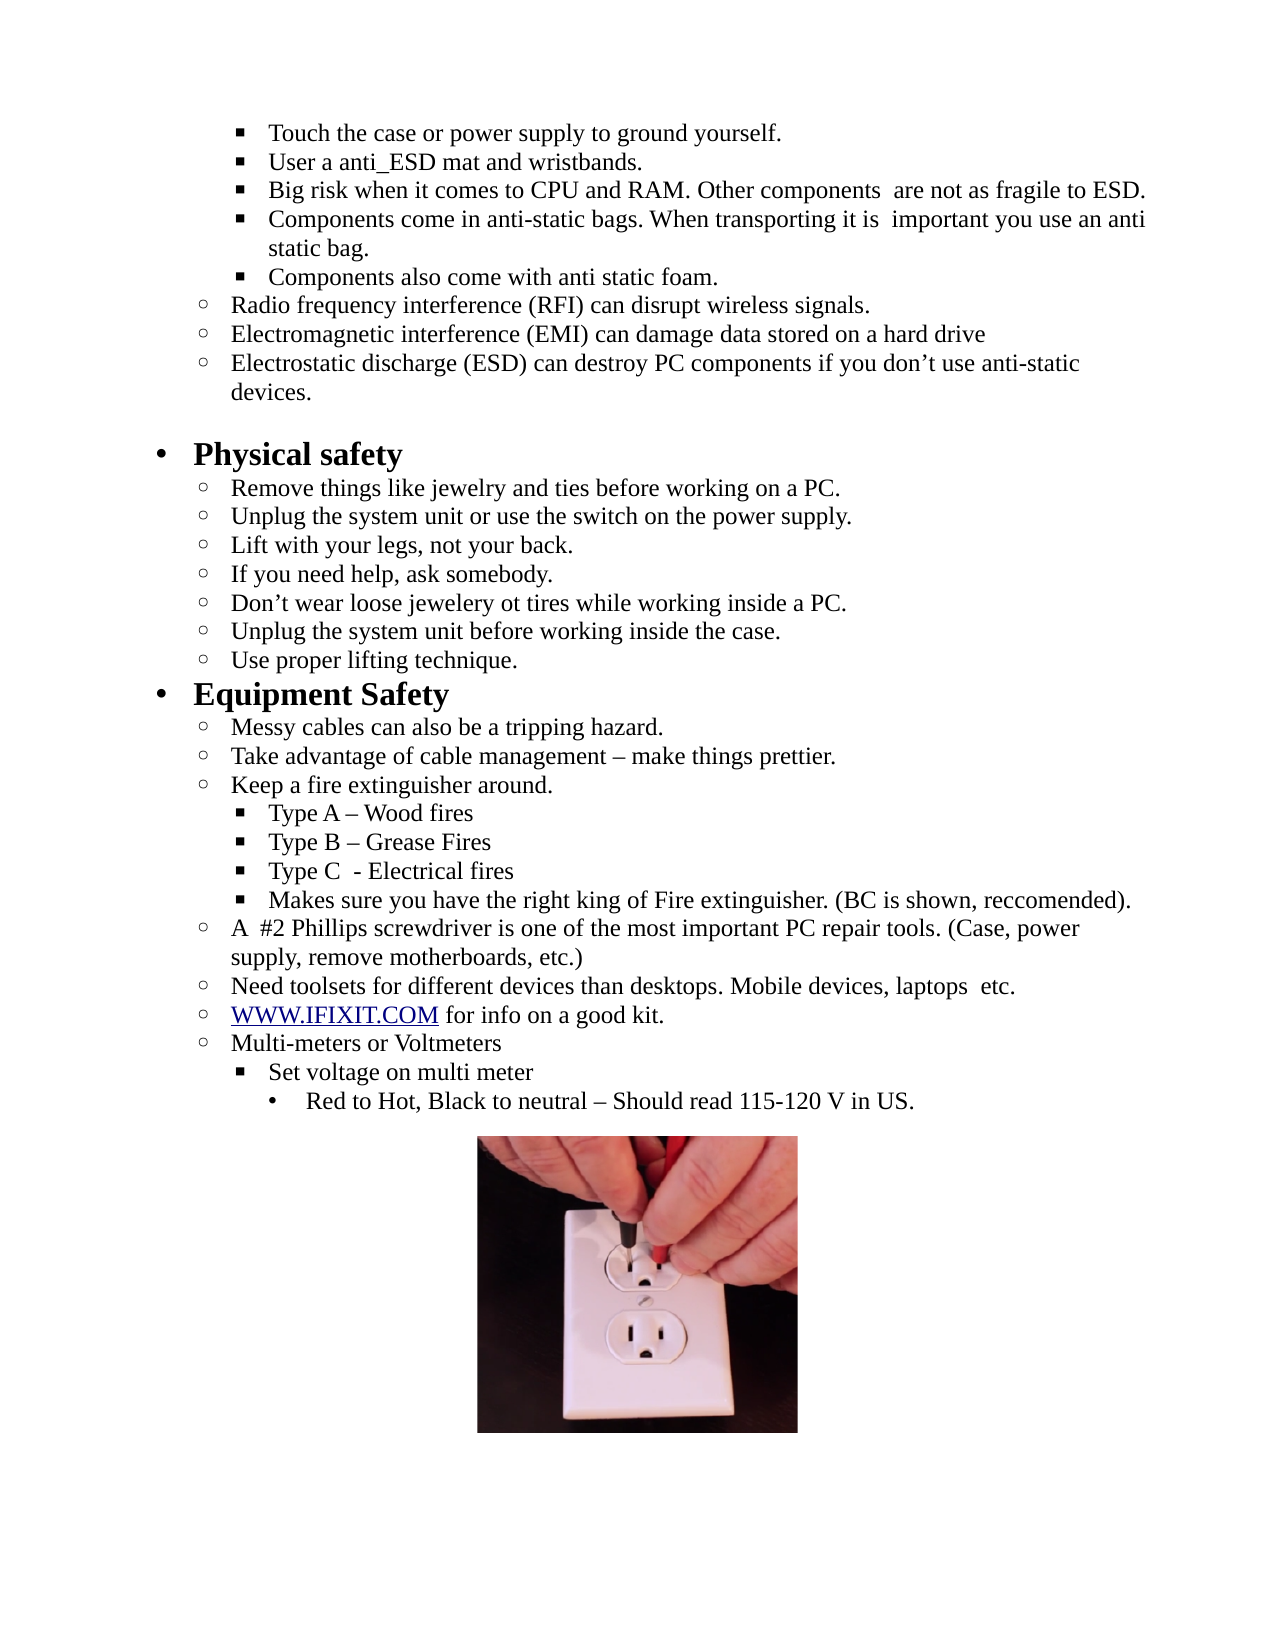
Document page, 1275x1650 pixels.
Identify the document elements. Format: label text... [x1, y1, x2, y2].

list Lift with your legs, not your back. [193, 530, 1157, 559]
list Components also come with anti static foam. [231, 262, 1157, 291]
list Set voltage on multi meter [231, 1057, 1157, 1086]
list Electrostatic discharge (ESD) can destroy PC components if you don’t use anti-static devices. [193, 348, 1157, 406]
picture [477, 1136, 798, 1433]
list Keep a fire extinguisher around. [193, 770, 1157, 798]
list Messy cables can also be a tripping hazard. [193, 712, 1157, 741]
list Type B – Grease Fires [231, 827, 1157, 856]
list Use proper lifting technique. [193, 645, 1157, 674]
list Equipment Safety [156, 674, 1157, 712]
list Remove things like jewelry and ties before working on a PC. [193, 473, 1157, 501]
list Don’t wear loose jewelery ot tires while working inside a PC. [193, 588, 1157, 616]
list Big risk when it comes to CPU and RAM. Other components are not as fragile to ESD. [231, 176, 1157, 204]
list Radio frequency interference (RFI) can disrupt wireless signals. [193, 291, 1157, 319]
list Red to Hot, Black to neutral – Should read 115-120 V in US. [268, 1086, 1157, 1115]
list Physical safety [156, 434, 1157, 473]
list Electromagnetic interference (EMI) can damage data stored on a hard drive [193, 319, 1157, 348]
list Components come in anti-static bags. When transporting it is important you use an anti static bag. [231, 204, 1157, 262]
list Type C - Electrical fires [231, 856, 1157, 885]
list Type A – Wood fires [231, 798, 1157, 827]
list User a anti_ESD mat and wristbands. [231, 147, 1157, 176]
list WWW.IFIXIT.COM for info on a good kit. [193, 1000, 1157, 1028]
list Touch the case or power supply to ground yourself. [231, 118, 1157, 147]
list Take advantage of cable management – make things prettier. [193, 741, 1157, 770]
list Unplug the system unit or use the switch on the power supply. [193, 501, 1157, 530]
list Makes sure you have the right king of Fire extinguisher. (BC is shown, reccomended). [231, 885, 1157, 913]
list A #2 Phillips screwdriver is one of the most important PC repair tools. (Case, power supply, remove motherboards, etc.) [193, 913, 1157, 971]
list If you need help, ask somebody. [193, 559, 1157, 588]
list Need toolsets for different devices than desktops. Mobile devices, laptops etc. [193, 971, 1157, 1000]
list Multi-meters or Voltmeters [193, 1028, 1157, 1057]
list Unplug the system unit before working inside the case. [193, 616, 1157, 645]
